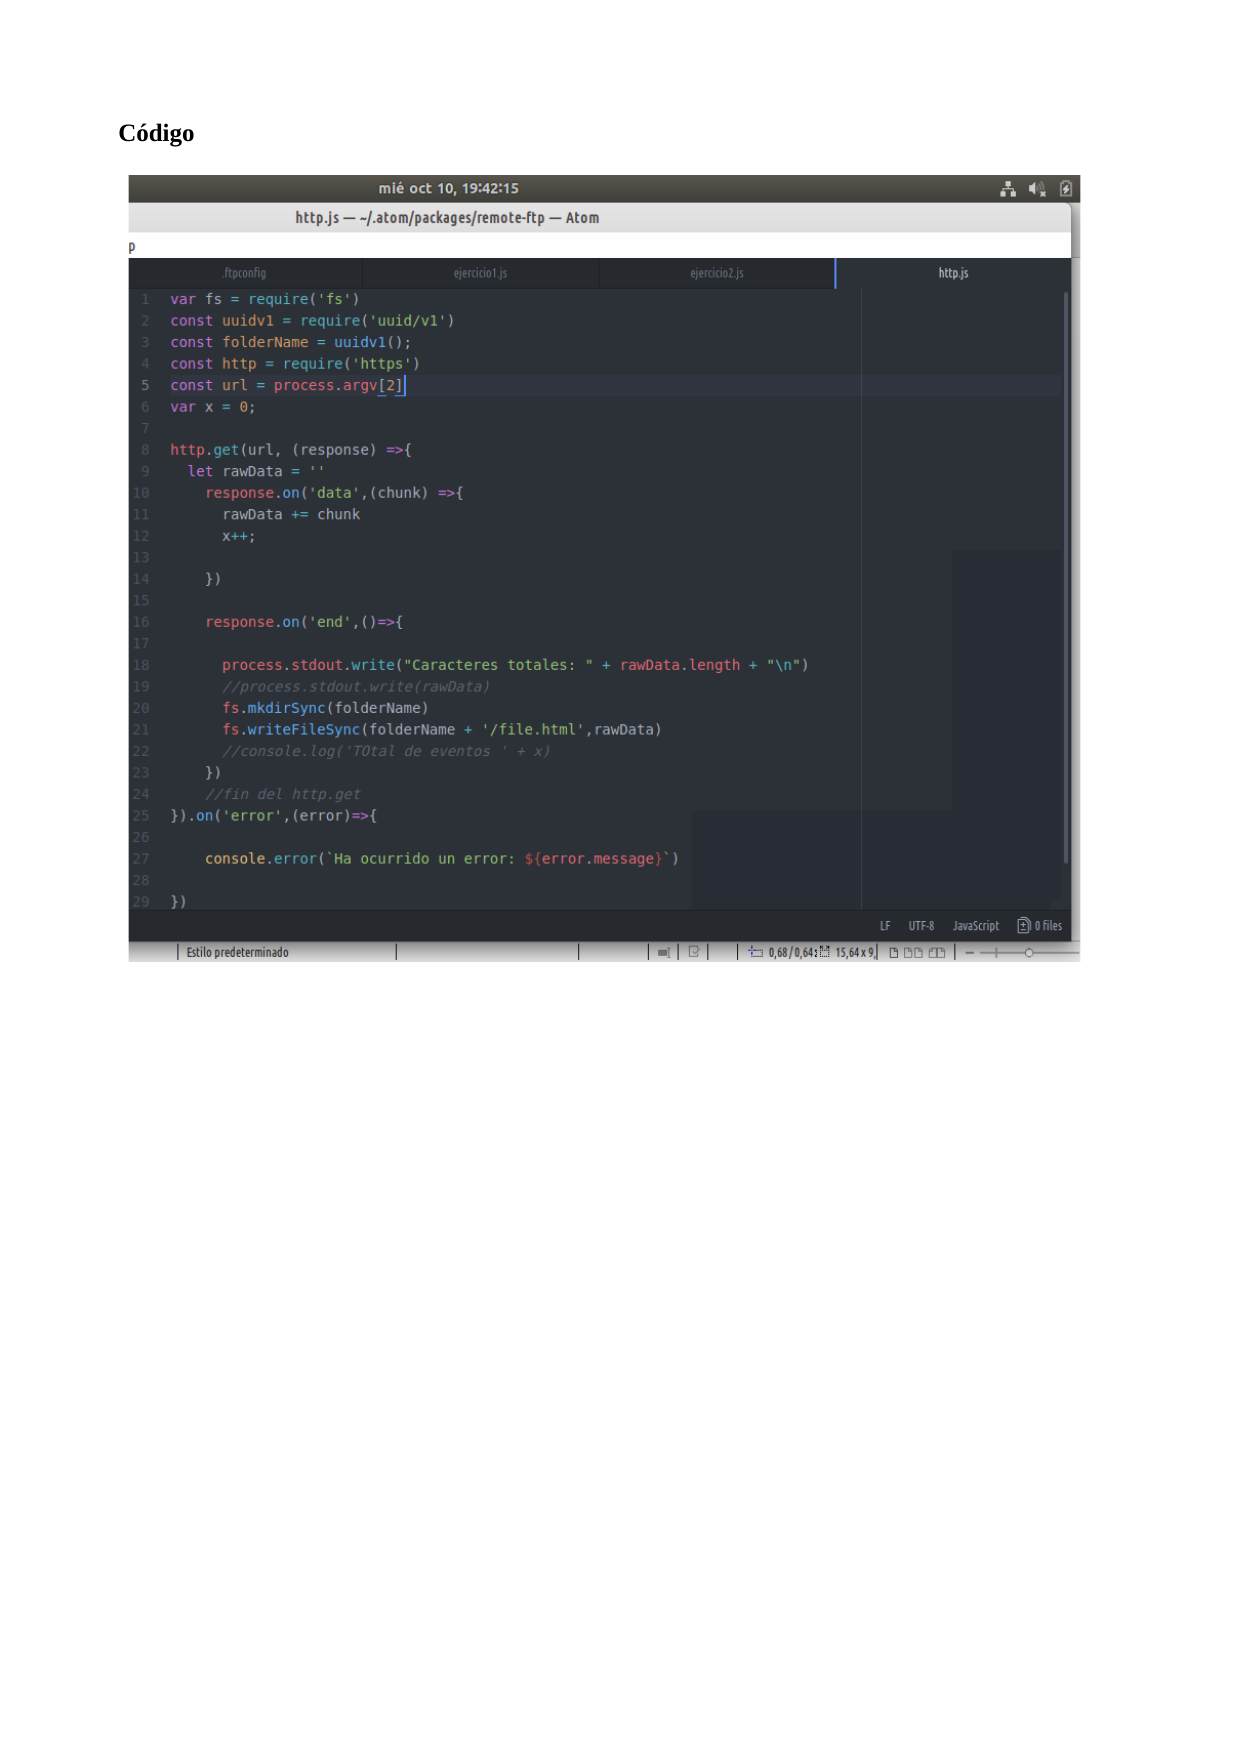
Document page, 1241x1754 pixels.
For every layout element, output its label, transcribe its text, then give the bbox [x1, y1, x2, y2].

text Código [118, 118, 1122, 147]
picture [128, 175, 1081, 962]
